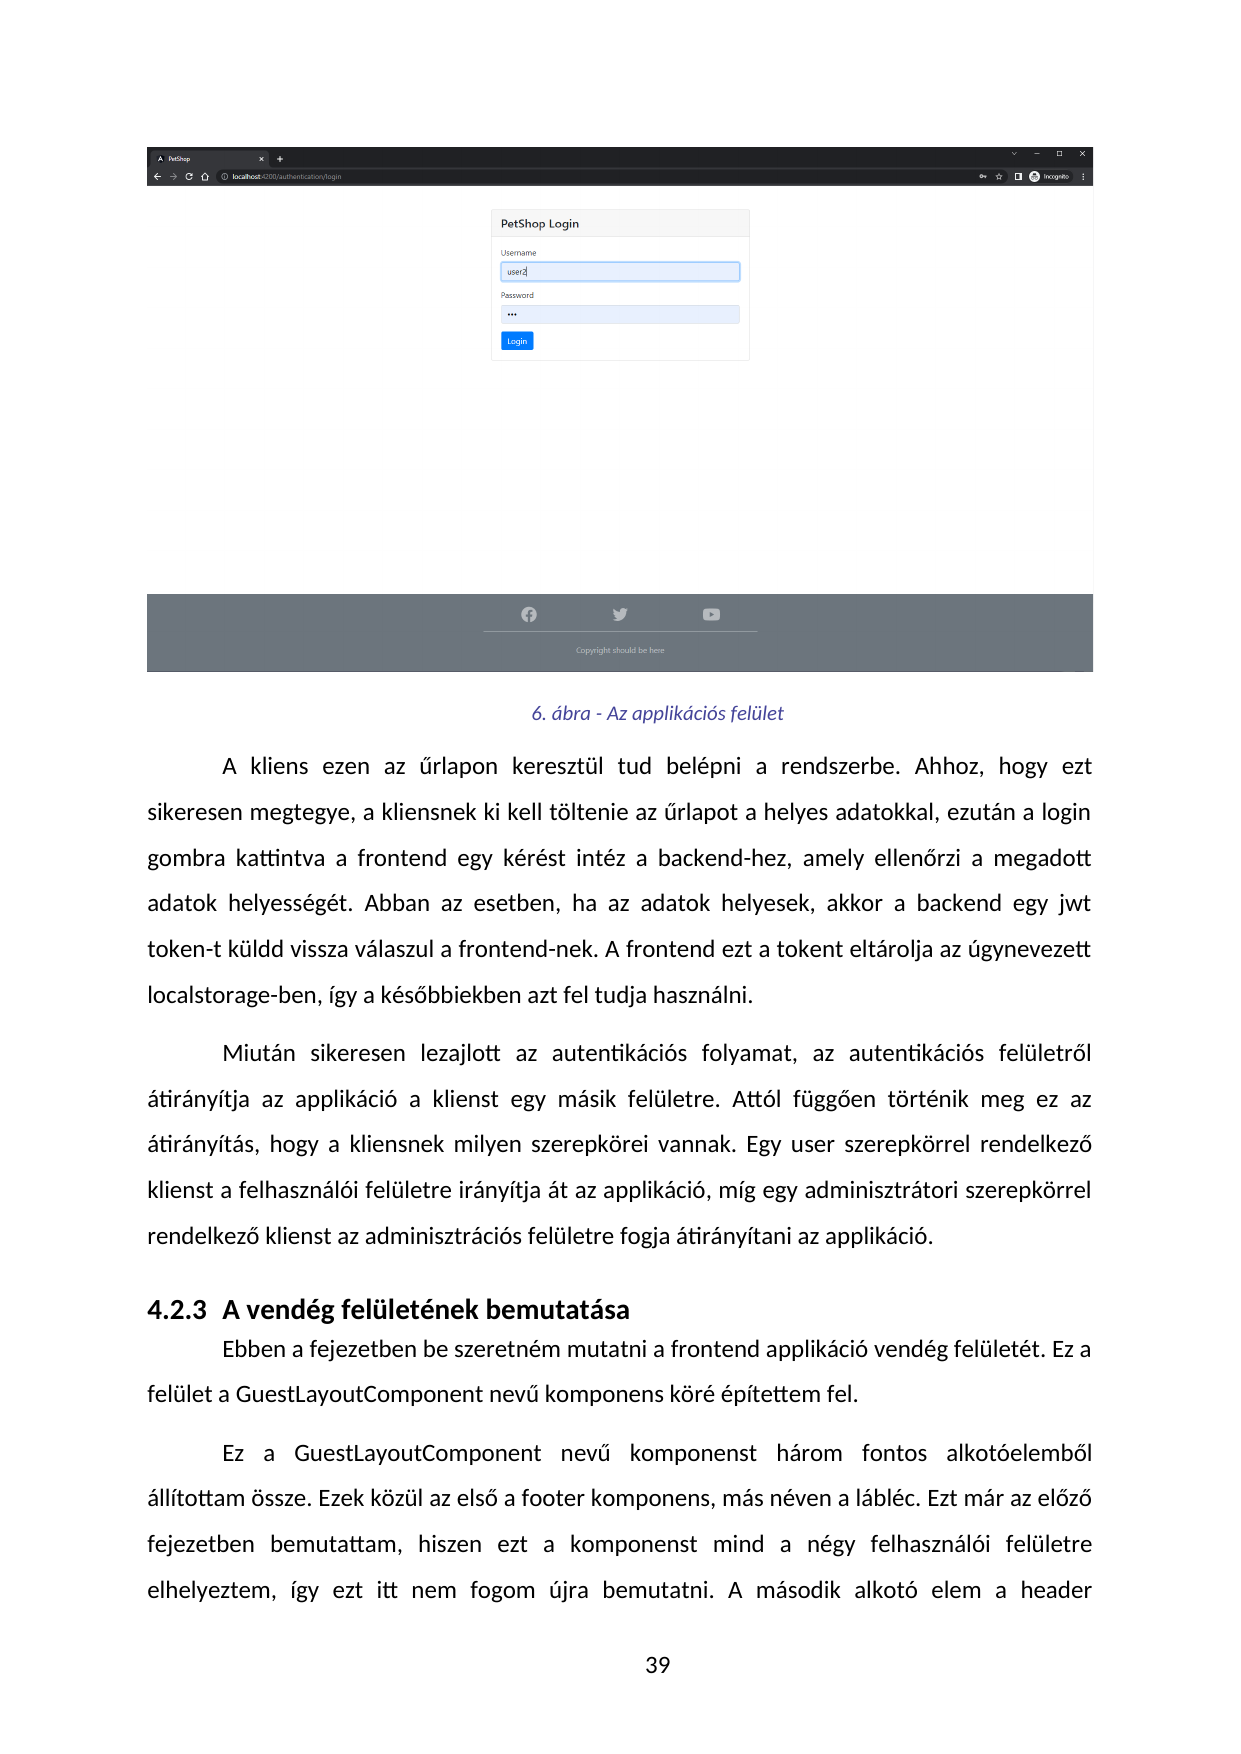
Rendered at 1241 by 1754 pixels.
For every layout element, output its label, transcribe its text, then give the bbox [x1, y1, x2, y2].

text 6. ábra - Az applikációs felület [147, 700, 1093, 725]
text Ez a GuestLayoutComponent nevű komponenst három fontos alkotóelemből állítottam össze. Ezek közül az első a footer komponens, más néven a lábléc. Ezt már az előző fejezetben bemutattam, hiszen ezt a komponenst mind a négy felhasználói felületre elhelyeztem, így ezt itt nem fogom újra bemutatni. A második alkotó elem a header [147, 1437, 1093, 1604]
text Miután sikeresen lezajlott az autentikációs folyamat, az autentikációs felületről átirányítja az applikáció a klienst egy másik felületre. Attól függően történik meg ez az átirányítás, hogy a kliensnek milyen szerepkörei vannak. Egy user szerepkörrel rendelkező klienst a felhasználói felületre irányítja át az applikáció, míg egy adminisztrátori szerepkörrel rendelkező klienst az adminisztrációs felületre fogja átirányítani az applikáció. [147, 1037, 1093, 1251]
subtitle A vendég felületének bemutatása [147, 1291, 1093, 1326]
text Ebben a fejezetben be szeretném mutatni a frontend applikáció vendég felületét. Ez a felület a GuestLayoutComponent nevű komponens köré építettem fel. [147, 1333, 1093, 1409]
text A kliens ezen az űrlapon keresztül tud belépni a rendszerbe. Ahhoz, hogy ezt sikeresen megtegye, a kliensnek ki kell töltenie az űrlapot a helyes adatokkal, ezután a login gombra kattintva a frontend egy kérést intéz a backend-hez, amely ellenőrzi a megadott adatok helyességét. Abban az esetben, ha az adatok helyesek, akkor a backend egy jwt token-t küldd vissza válaszul a frontend-nek. A frontend ezt a tokent eltárolja az úgynevezett localstorage-ben, így a későbbiekben azt fel tudja használni. [147, 750, 1093, 1009]
picture [147, 147, 1094, 672]
